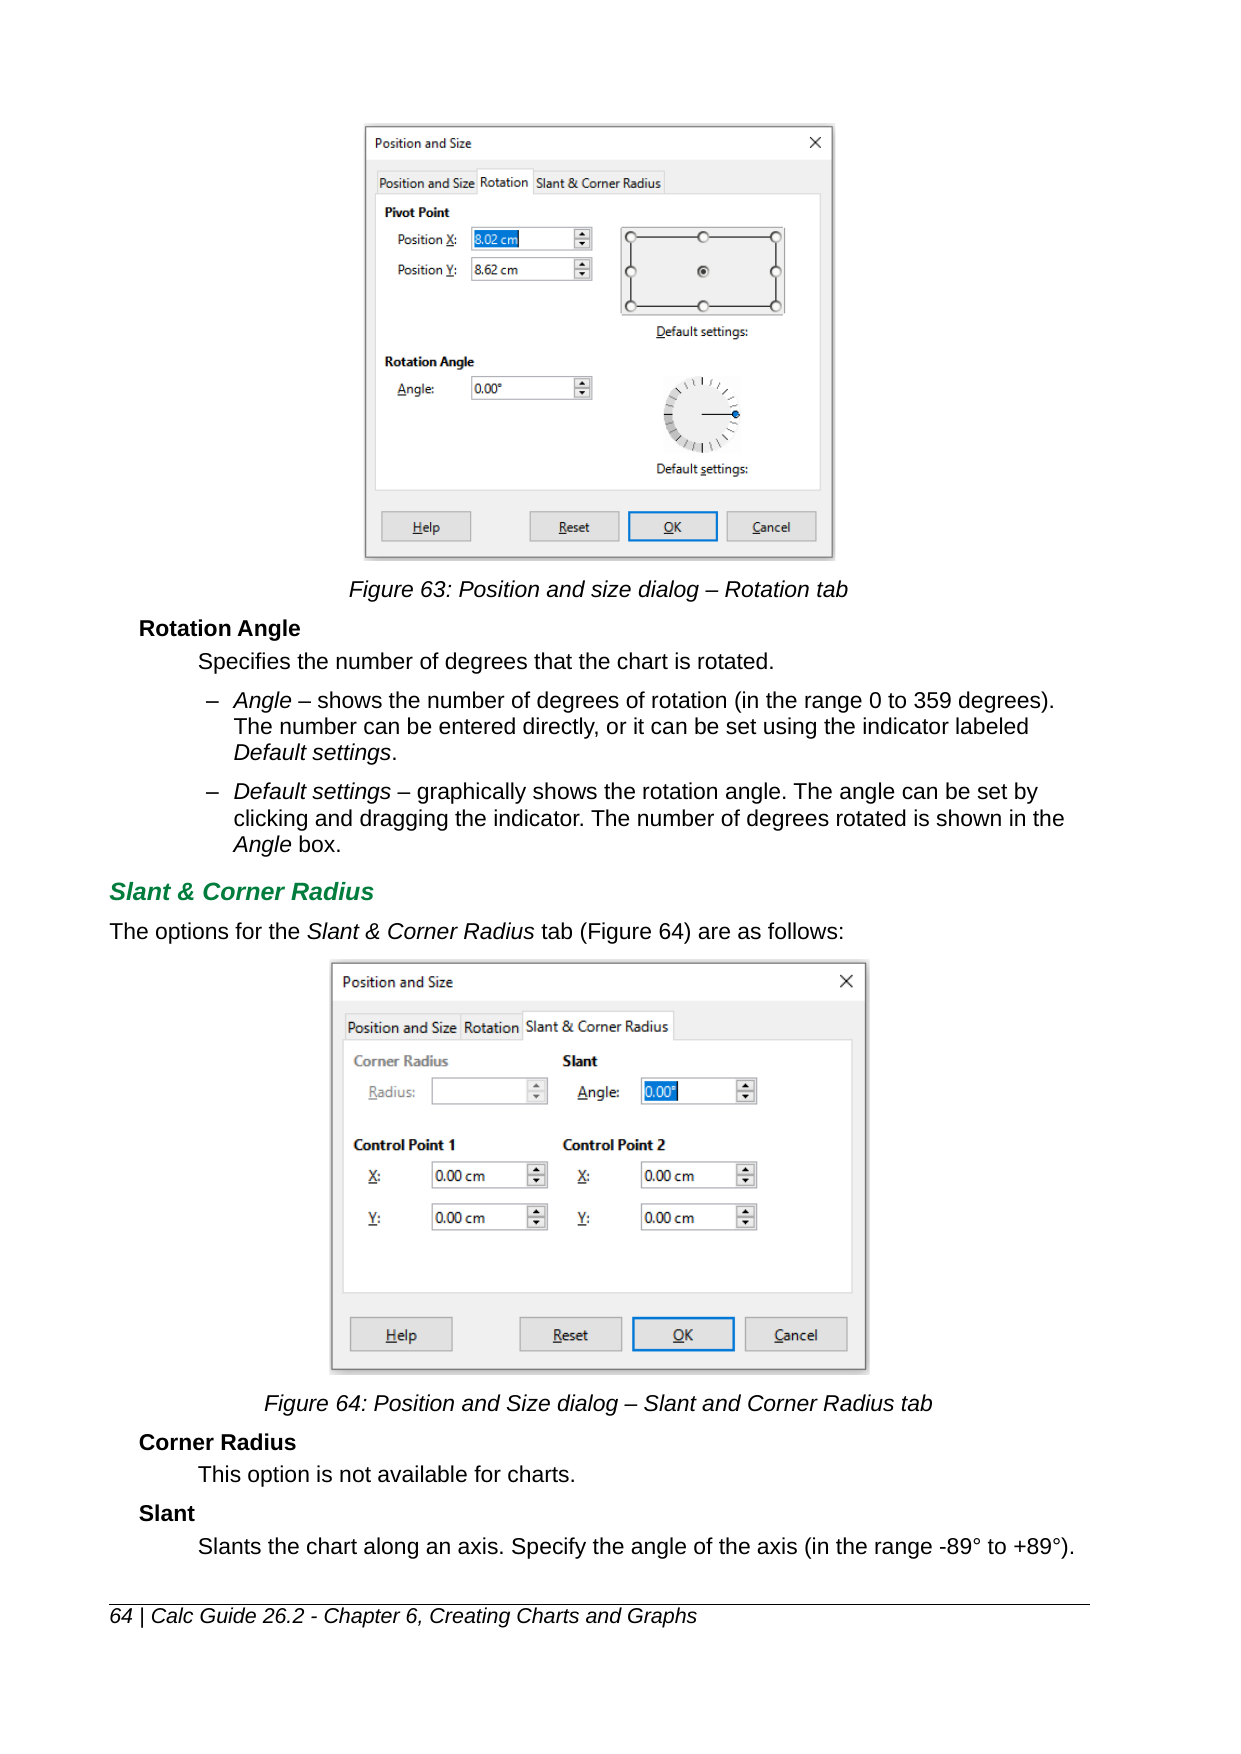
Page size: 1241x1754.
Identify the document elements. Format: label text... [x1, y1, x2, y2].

list Default settings – graphically shows the rotation angle. The angle can be set by clicking and dragging the indicator. The number of degrees rotated is shown in the Angle box. [218, 778, 1090, 857]
text Rotation Angle [139, 615, 1090, 641]
picture [363, 123, 836, 561]
text Figure 64: Position and Size dialog – Slant and Corner Radius tab [264, 1390, 935, 1416]
text Slants the chart along an axis. Specify the angle of the axis (in the range -89° to +89°). [198, 1533, 1090, 1559]
picture [329, 959, 870, 1375]
subtitle Slant & Corner Radius [109, 877, 1090, 905]
text Specifies the number of degrees that the chart is rotated. [198, 648, 1090, 674]
text Slant [139, 1500, 1090, 1527]
text Corner Radius [139, 1429, 1090, 1455]
text Figure 63: Position and size dialog – Rotation tab [348, 576, 850, 603]
list The options for the Slant & Corner Radius tab (Figure 64) are as follows: [109, 918, 1090, 944]
text This option is not available for charts. [198, 1461, 1090, 1488]
list Angle – shows the number of degrees of rotation (in the range 0 to 359 degrees). The number can be entered directly, or it can be set using the indicator labeled Default settings. [218, 687, 1090, 766]
